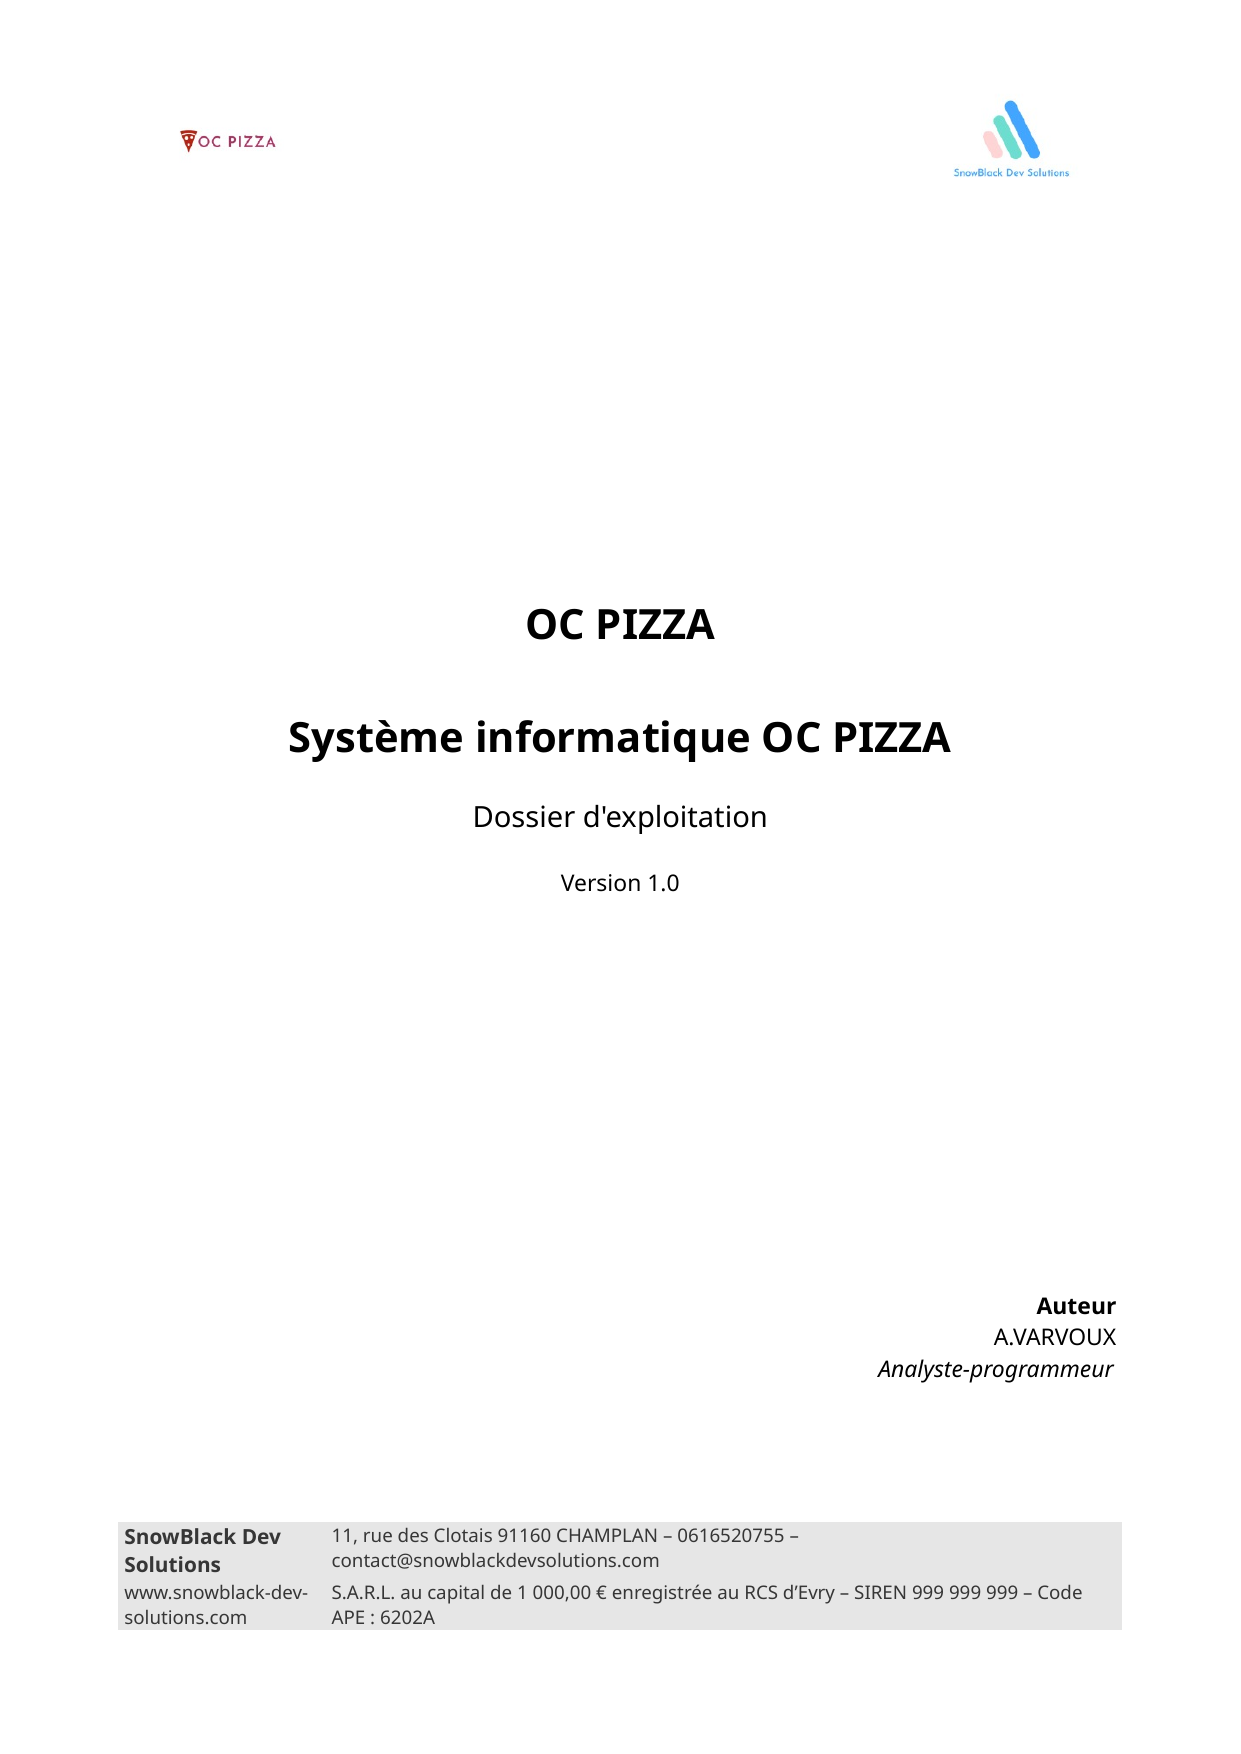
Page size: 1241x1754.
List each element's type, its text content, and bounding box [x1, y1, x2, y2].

picture [156, 70, 299, 213]
table_header OC PIZZA Système informatique OC PIZZA Dossier d'exploitation Version 1.0 [118, 227, 1122, 1266]
table_cell Auteur A.VARVOUX Analyste-programmeur [118, 1266, 1122, 1408]
picture [926, 52, 1097, 224]
